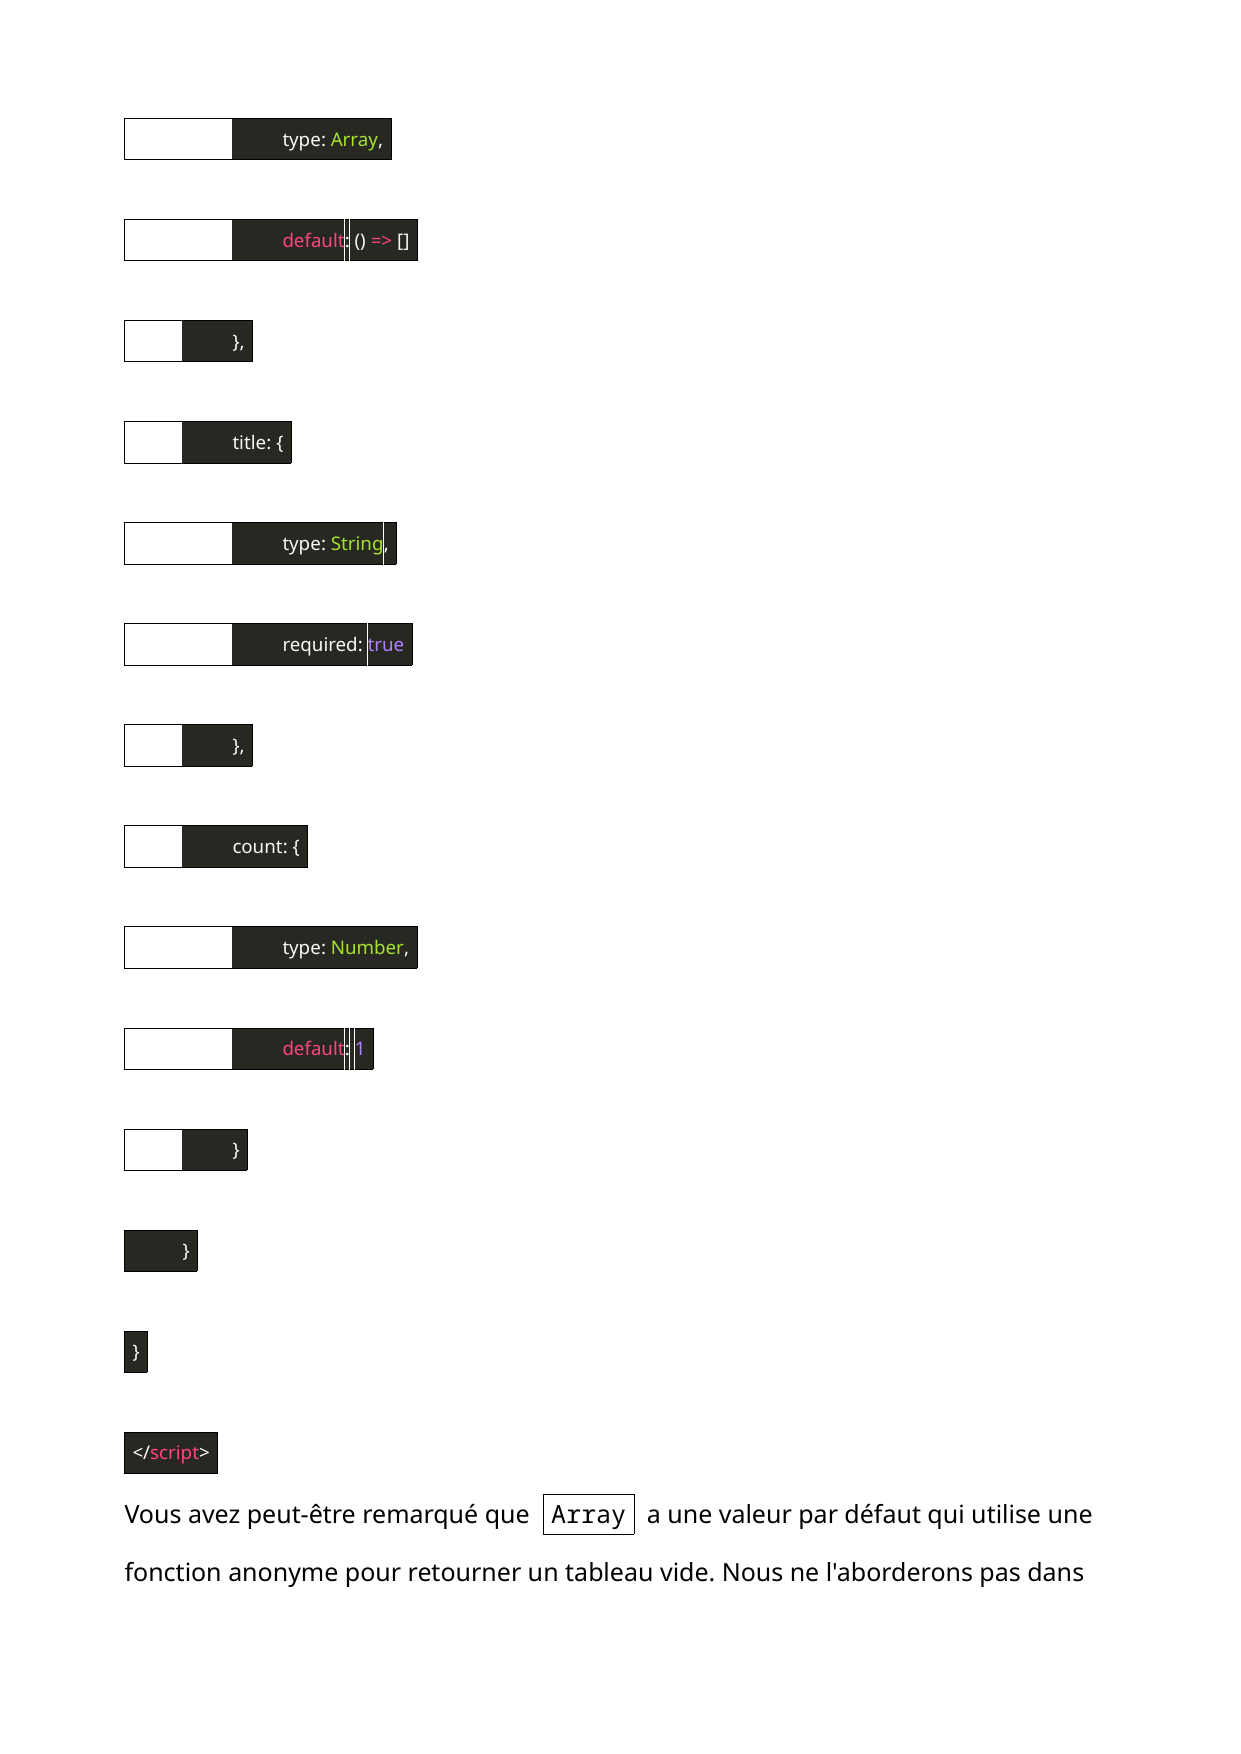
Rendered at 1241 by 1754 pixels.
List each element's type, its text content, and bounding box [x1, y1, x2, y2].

text Vous avez peut-être remarqué que Array a une valeur par défaut qui utilise une fonction anonyme pour retourner un tableau vide. Nous ne l'aborderons pas dans [124, 1494, 1116, 1589]
text [198, 1229, 1111, 1271]
text type: Number, [125, 927, 417, 968]
text [418, 926, 1111, 968]
text count: { [125, 826, 307, 867]
text [253, 724, 1111, 766]
text } [125, 1231, 197, 1271]
text required: true [125, 624, 412, 665]
text [308, 825, 1111, 867]
text type: String, [125, 523, 396, 564]
text }, [125, 725, 252, 766]
text type: Array, [125, 119, 391, 159]
text [148, 1331, 1111, 1372]
text } [125, 1130, 247, 1170]
text [248, 1128, 1111, 1170]
text [292, 421, 1111, 463]
text [253, 320, 1111, 362]
text }, [125, 321, 252, 361]
text [218, 1432, 1111, 1473]
text </script> [125, 1433, 217, 1473]
text [413, 623, 1111, 665]
text default: 1 [125, 1029, 373, 1069]
text title: { [125, 422, 291, 463]
text [374, 1027, 1111, 1069]
text [392, 118, 1111, 159]
text default: () => [] [125, 220, 417, 260]
text } [125, 1332, 147, 1372]
text [418, 219, 1111, 261]
text [397, 522, 1111, 564]
